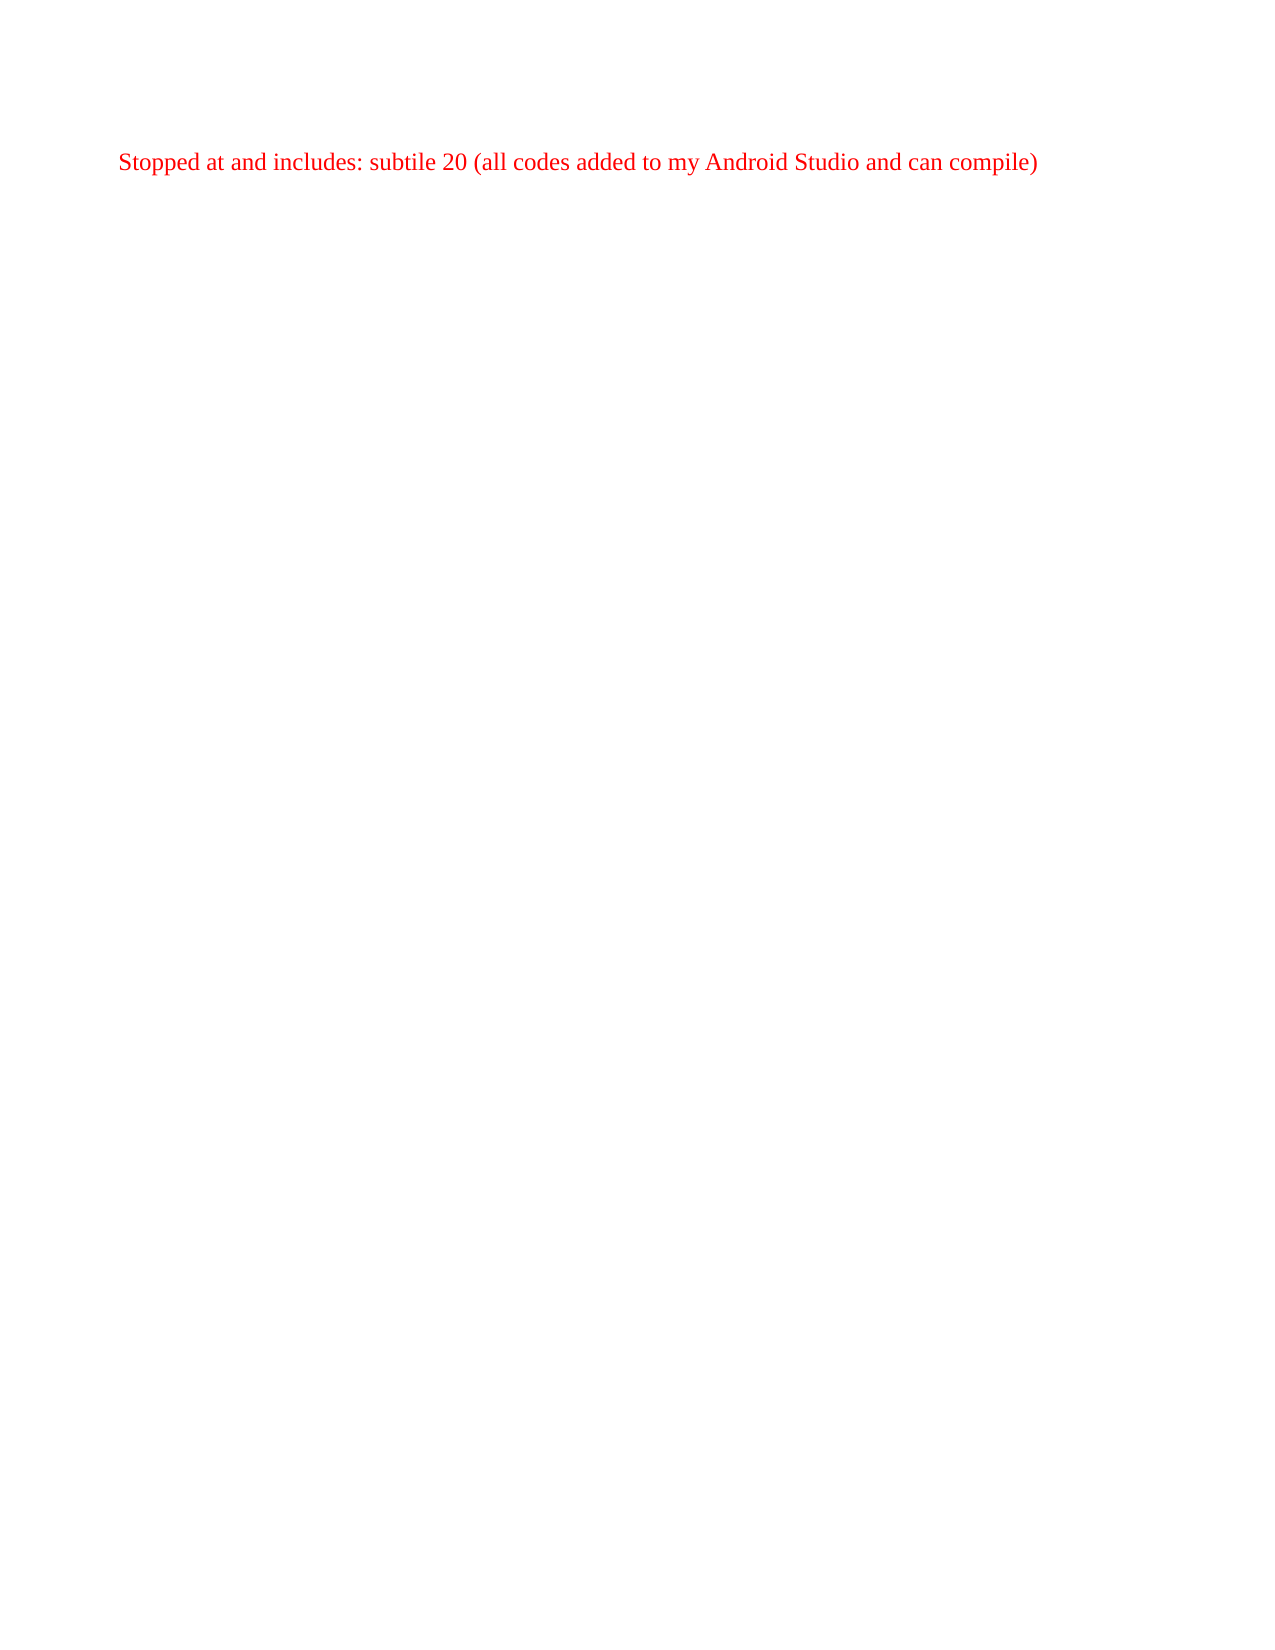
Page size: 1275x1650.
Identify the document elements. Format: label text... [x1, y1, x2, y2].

text Stopped at and includes: subtile 20 (all codes added to my Android Studio and can compile) [118, 147, 1157, 176]
